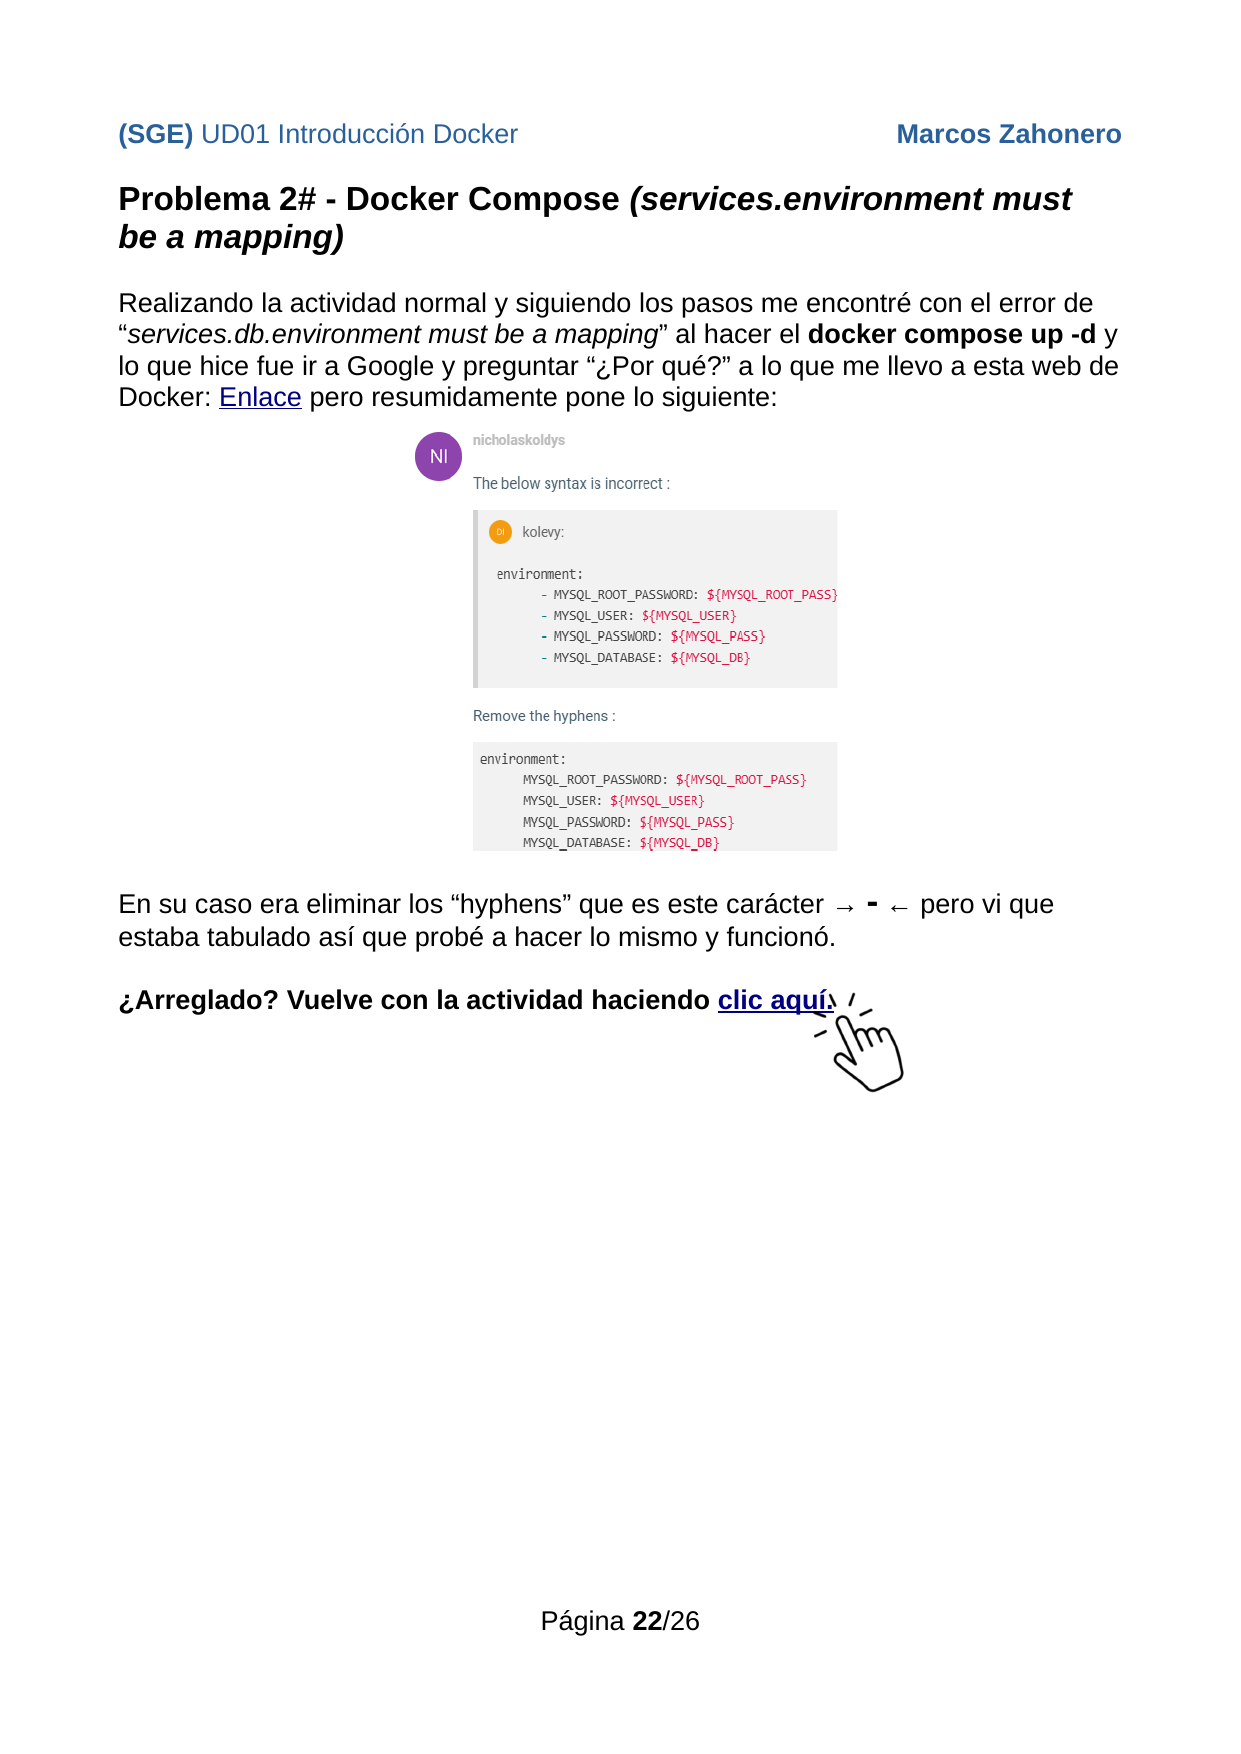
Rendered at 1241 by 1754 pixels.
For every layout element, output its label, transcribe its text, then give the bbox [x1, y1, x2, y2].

picture [402, 426, 838, 851]
text ¿Arreglado? Vuelve con la actividad haciendo clic aquí. [118, 984, 807, 1015]
text ¿Arreglado? Vuelve con la actividad haciendo clic aquí. [905, 984, 1122, 1015]
text En su caso era eliminar los “hyphens” que es este carácter → - ← pero vi que estaba tabulado así que probé a hacer lo mismo y funcionó. [118, 881, 1122, 953]
picture [807, 982, 905, 1097]
text Realizando la actividad normal y siguiendo los pasos me encontré con el error de “services.db.environment must be a mapping” al hacer el docker compose up -d y lo que hice fue ir a Google y preguntar “¿Por qué?” a lo que me llevo a esta web de Docker: Enlace pero resumidamente pone lo siguiente: [118, 287, 1122, 412]
subtitle Problema 2# - Docker Compose (services.environment must be a mapping) [118, 179, 1122, 256]
